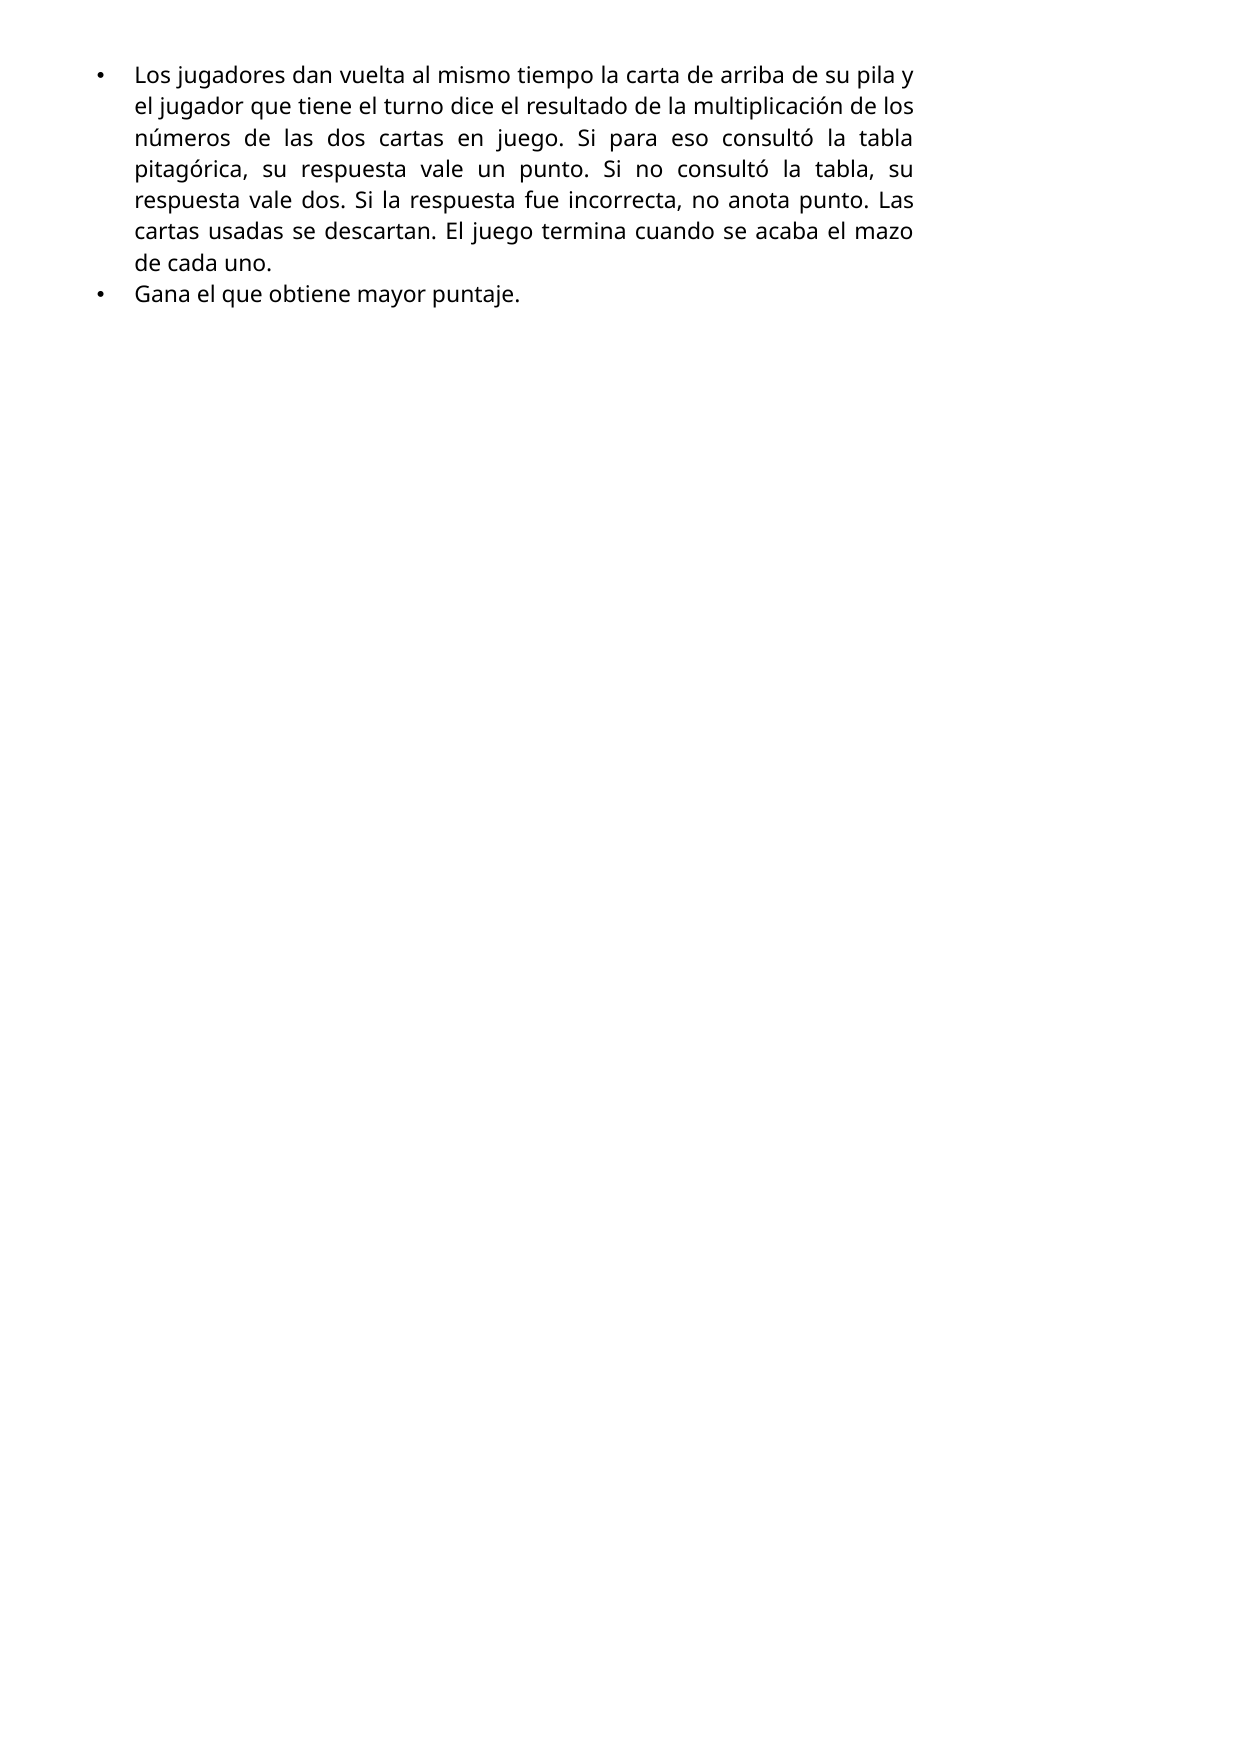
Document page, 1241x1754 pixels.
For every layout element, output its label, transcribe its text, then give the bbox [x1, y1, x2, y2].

list Los jugadores dan vuelta al mismo tiempo la carta de arriba de su pila y el jugador que tiene el turno dice el resultado de la multiplicación de los números de las dos cartas en juego. Si para eso consultó la tabla pitagórica, su respuesta vale un punto. Si no consultó la tabla, su respuesta vale dos. Si la respuesta fue incorrecta, no anota punto. Las cartas usadas se descartan. El juego termina cuando se acaba el mazo de cada uno. [97, 59, 915, 278]
list Gana el que obtiene mayor puntaje. [97, 278, 915, 309]
